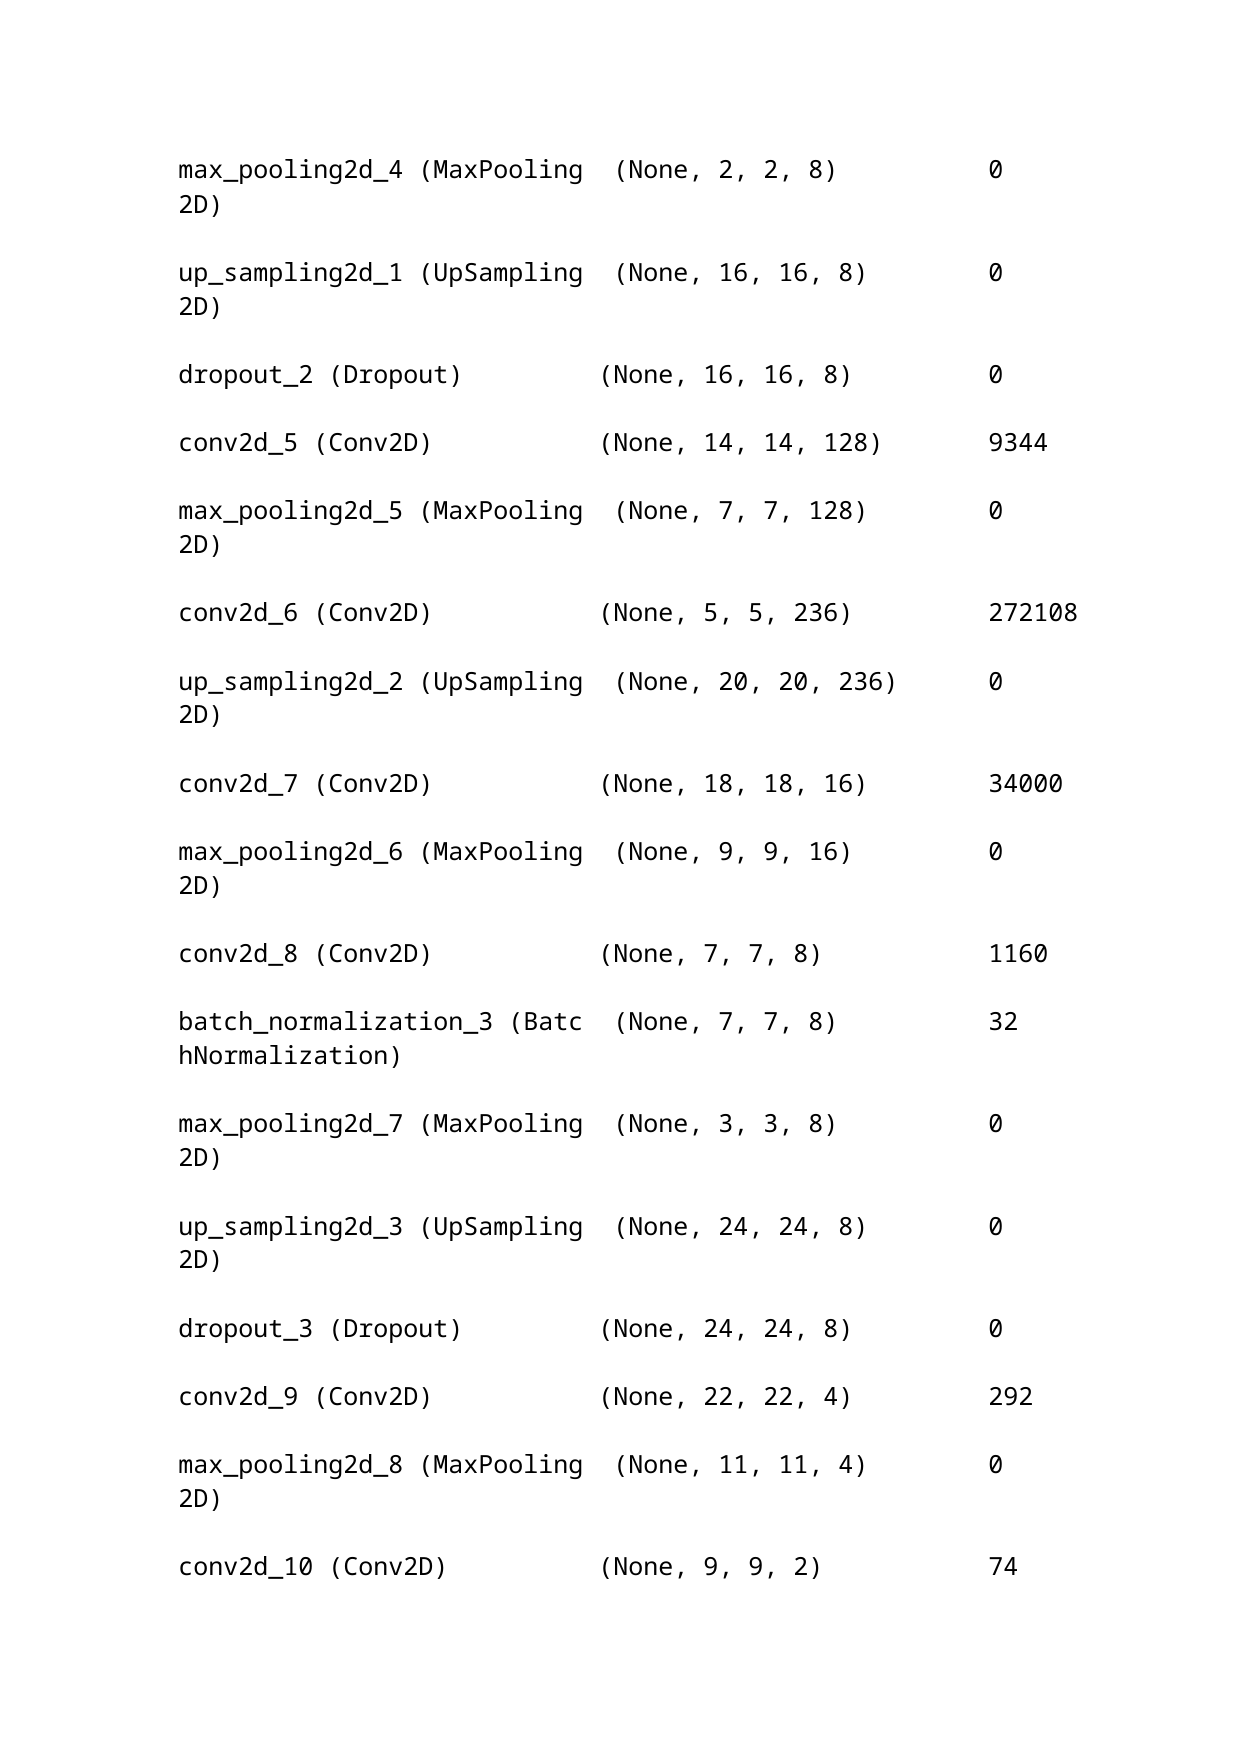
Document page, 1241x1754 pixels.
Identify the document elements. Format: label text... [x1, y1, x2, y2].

text up_sampling2d_2 (UpSampling (None, 20, 20, 236) 0 [118, 663, 1122, 697]
text up_sampling2d_3 (UpSampling (None, 24, 24, 8) 0 [118, 1208, 1122, 1242]
text 2D) [118, 527, 1122, 561]
text max_pooling2d_7 (MaxPooling (None, 3, 3, 8) 0 [118, 1106, 1122, 1140]
text conv2d_9 (Conv2D) (None, 22, 22, 4) 292 [118, 1378, 1122, 1412]
text 2D) [118, 697, 1122, 731]
text 2D) [118, 1140, 1122, 1174]
text conv2d_8 (Conv2D) (None, 7, 7, 8) 1160 [118, 936, 1122, 970]
text 2D) [118, 1242, 1122, 1276]
text 2D) [118, 288, 1122, 322]
text 2D) [118, 867, 1122, 902]
text hNormalization) [118, 1038, 1122, 1072]
text dropout_2 (Dropout) (None, 16, 16, 8) 0 [118, 357, 1122, 391]
text max_pooling2d_6 (MaxPooling (None, 9, 9, 16) 0 [118, 833, 1122, 867]
text up_sampling2d_1 (UpSampling (None, 16, 16, 8) 0 [118, 254, 1122, 288]
text conv2d_6 (Conv2D) (None, 5, 5, 236) 272108 [118, 595, 1122, 629]
text batch_normalization_3 (Batc (None, 7, 7, 8) 32 [118, 1004, 1122, 1038]
text max_pooling2d_5 (MaxPooling (None, 7, 7, 128) 0 [118, 493, 1122, 527]
text dropout_3 (Dropout) (None, 24, 24, 8) 0 [118, 1310, 1122, 1344]
text max_pooling2d_4 (MaxPooling (None, 2, 2, 8) 0 [118, 152, 1122, 186]
text max_pooling2d_8 (MaxPooling (None, 11, 11, 4) 0 [118, 1447, 1122, 1481]
text conv2d_10 (Conv2D) (None, 9, 9, 2) 74 [118, 1549, 1122, 1583]
text conv2d_5 (Conv2D) (None, 14, 14, 128) 9344 [118, 425, 1122, 459]
text conv2d_7 (Conv2D) (None, 18, 18, 16) 34000 [118, 765, 1122, 799]
text 2D) [118, 186, 1122, 220]
text 2D) [118, 1481, 1122, 1515]
